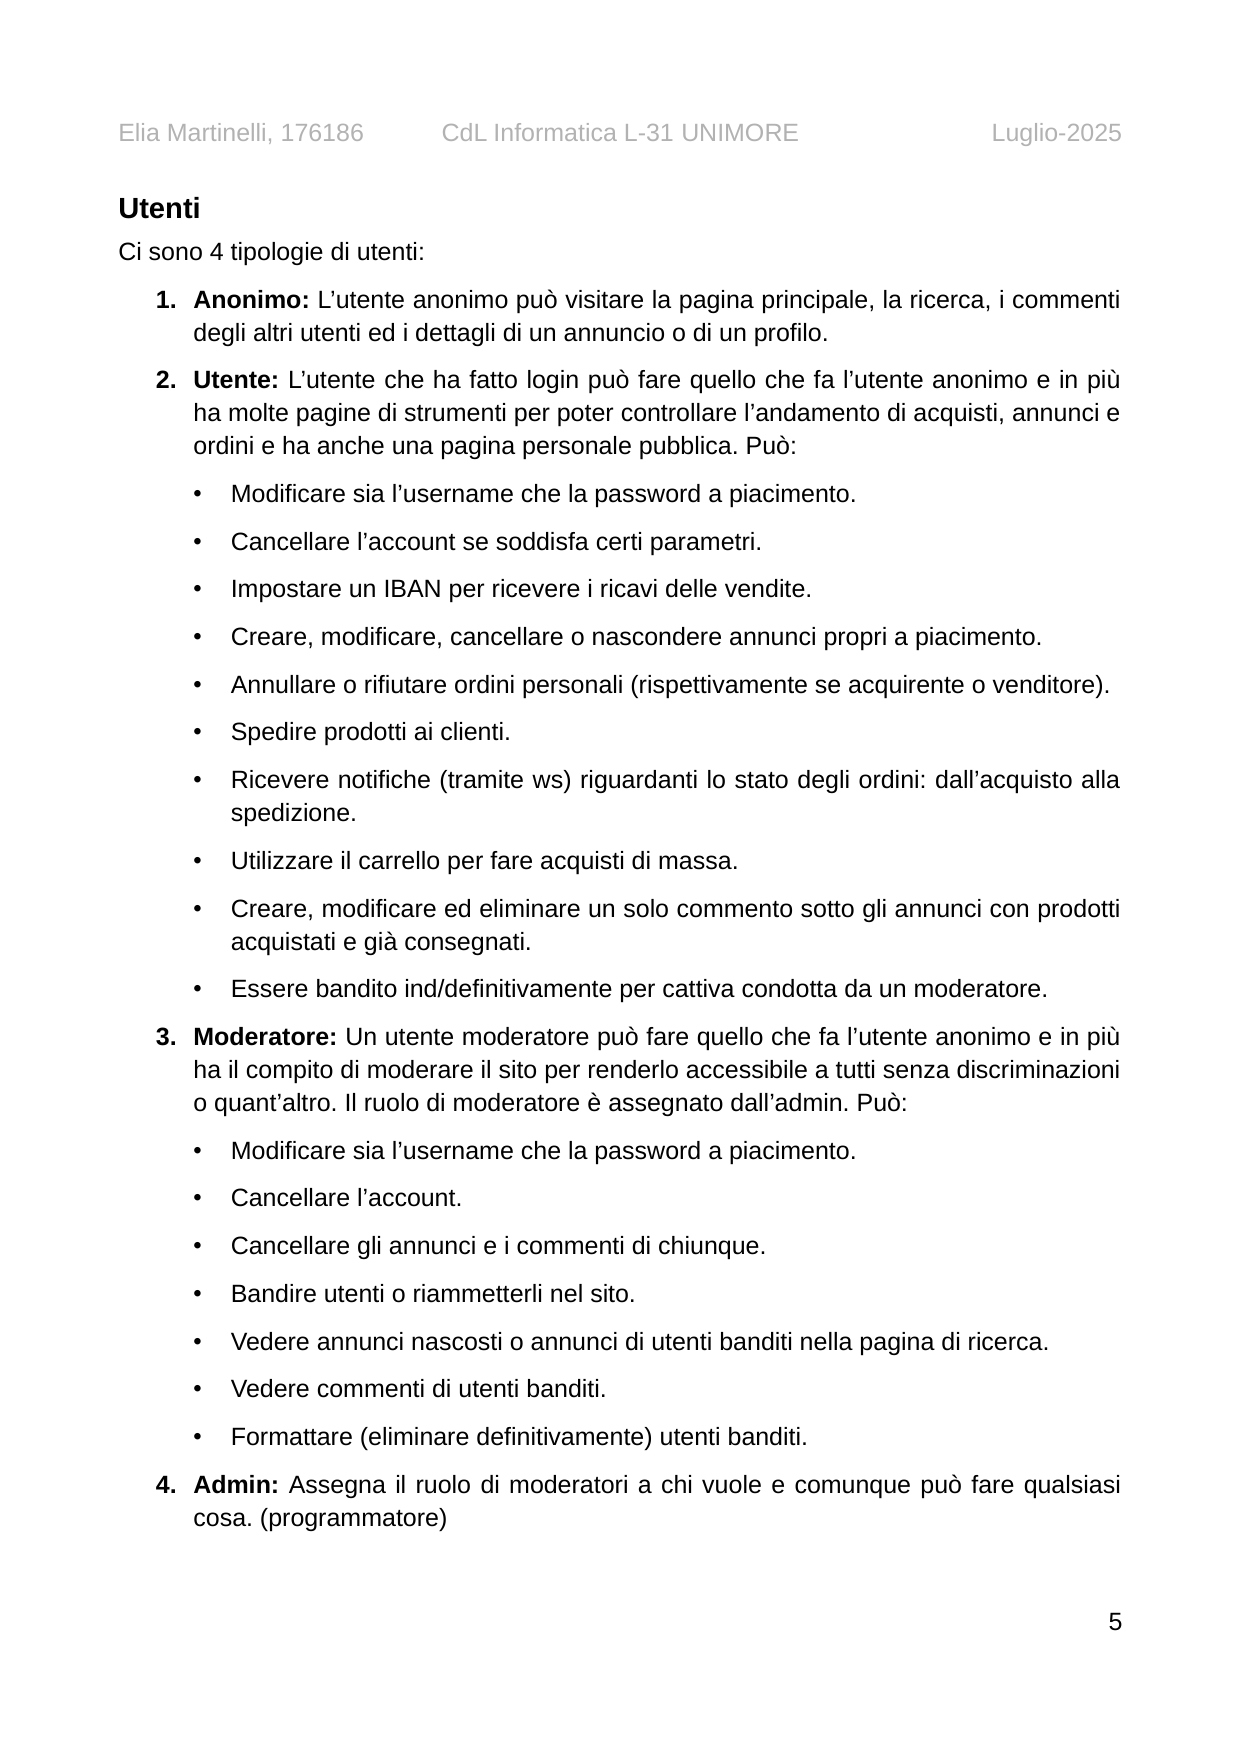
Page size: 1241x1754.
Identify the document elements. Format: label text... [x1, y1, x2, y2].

list Vedere annunci nascosti o annunci di utenti banditi nella pagina di ricerca. [193, 1326, 1122, 1355]
list Admin: Assegna il ruolo di moderatori a chi vuole e comunque può fare qualsiasi cosa. (programmatore) [156, 1469, 1122, 1531]
list Vedere commenti di utenti banditi. [193, 1374, 1122, 1403]
subtitle Utenti [118, 191, 1122, 224]
list Utente: L’utente che ha fatto login può fare quello che fa l’utente anonimo e in più ha molte pagine di strumenti per poter controllare l’andamento di acquisti, annunci e ordini e ha anche una pagina personale pubblica. Può: [156, 365, 1122, 460]
list Annullare o rifiutare ordini personali (rispettivamente se acquirente o venditore). [193, 670, 1122, 698]
list Modificare sia l’username che la password a piacimento. [193, 479, 1122, 508]
list Cancellare gli annunci e i commenti di chiunque. [193, 1231, 1122, 1260]
list Spedire prodotti ai clienti. [193, 717, 1122, 746]
list Cancellare l’account. [193, 1183, 1122, 1212]
list Formattare (eliminare definitivamente) utenti banditi. [193, 1422, 1122, 1451]
list Ricevere notifiche (tramite ws) riguardanti lo stato degli ordini: dall’acquisto alla spedizione. [193, 765, 1122, 827]
list Moderatore: Un utente moderatore può fare quello che fa l’utente anonimo e in più ha il compito di moderare il sito per renderlo accessibile a tutti senza discriminazioni o quant’altro. Il ruolo di moderatore è assegnato dall’admin. Può: [156, 1022, 1122, 1117]
list Anonimo: L’utente anonimo può visitare la pagina principale, la ricerca, i commenti degli altri utenti ed i dettagli di un annuncio o di un profilo. [156, 284, 1122, 346]
list Bandire utenti o riammetterli nel sito. [193, 1279, 1122, 1308]
list Utilizzare il carrello per fare acquisti di massa. [193, 846, 1122, 875]
list Cancellare l’account se soddisfa certi parametri. [193, 527, 1122, 555]
list Creare, modificare, cancellare o nascondere annunci propri a piacimento. [193, 622, 1122, 651]
list Impostare un IBAN per ricevere i ricavi delle vendite. [193, 574, 1122, 603]
text Ci sono 4 tipologie di utenti: [118, 237, 1122, 266]
list Creare, modificare ed eliminare un solo commento sotto gli annunci con prodotti acquistati e già consegnati. [193, 893, 1122, 955]
list Essere bandito ind/definitivamente per cattiva condotta da un moderatore. [193, 974, 1122, 1003]
list Modificare sia l’username che la password a piacimento. [193, 1136, 1122, 1164]
